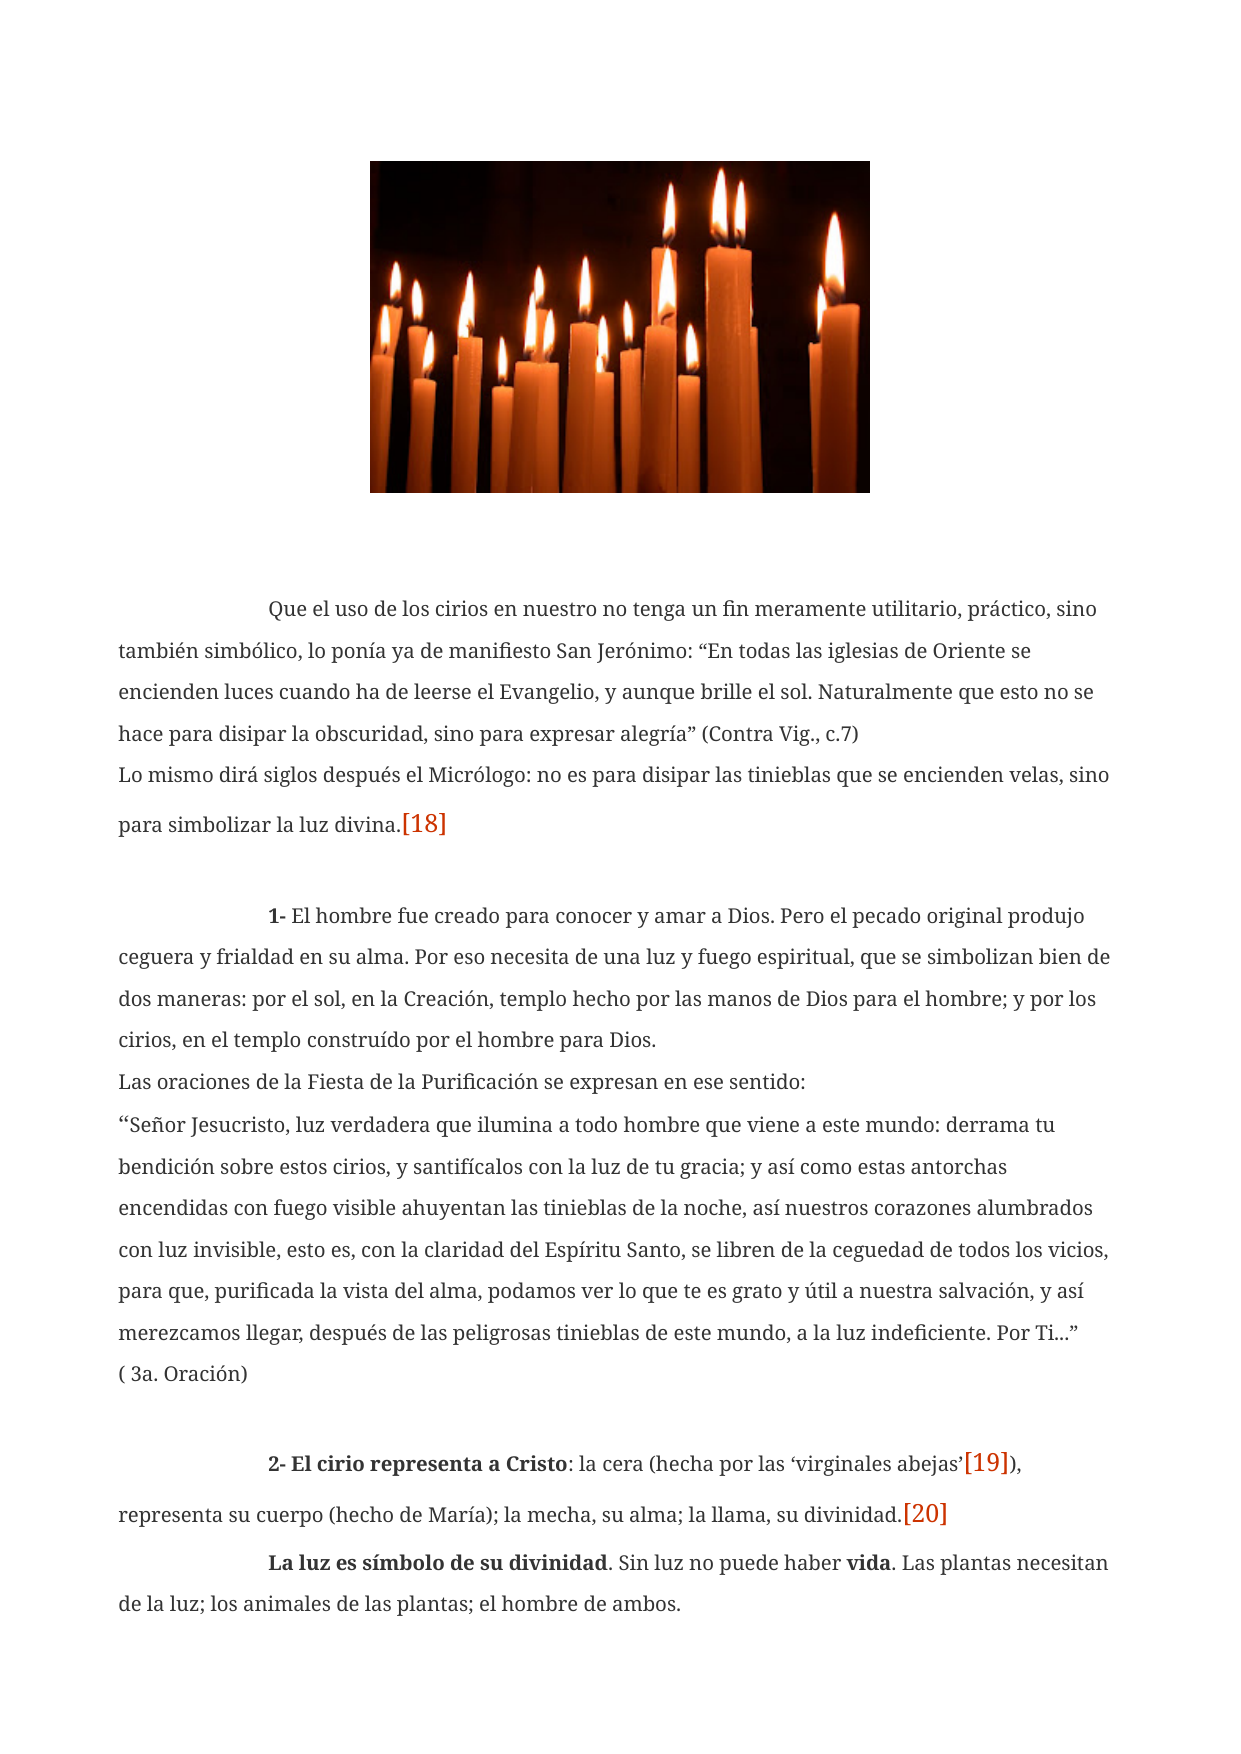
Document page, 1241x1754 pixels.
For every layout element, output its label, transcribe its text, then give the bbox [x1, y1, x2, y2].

text Las oraciones de la Fiesta de la Purificación se expresan en ese sentido: [118, 1068, 1122, 1095]
text “Señor Jesucristo, luz verdadera que ilumina a todo hombre que viene a este mundo: derrama tu bendición sobre estos cirios, y santifícalos con la luz de tu gracia; y así como estas antorchas encendidas con fuego visible ahuyentan las tinieblas de la noche, así nuestros corazones alumbrados con luz invisible, esto es, con la claridad del Espíritu Santo, se libren de la ceguedad de todos los vicios, para que, purificada la vista del alma, podamos ver lo que te es grato y útil a nuestra salvación, y así merezcamos llegar, después de las peligrosas tinieblas de este mundo, a la luz indeficiente. Por Ti...” ( 3a. Oración) [118, 1109, 1122, 1388]
text Que el uso de los cirios en nuestro no tenga un fin meramente utilitario, práctico, sino también simbólico, lo ponía ya de manifiesto San Jerónimo: “En todas las iglesias de Oriente se encienden luces cuando ha de leerse el Evangelio, y aunque brille el sol. Naturalmente que esto no se hace para disipar la obscuridad, sino para expresar alegría” (Contra Vig., c.7) [118, 593, 1122, 747]
text 1- El hombre fue creado para conocer y amar a Dios. Pero el pecado original produjo ceguera y frialdad en su alma. Por eso necesita de una luz y fuego espiritual, que se simbolizan bien de dos maneras: por el sol, en la Creación, templo hecho por las manos de Dios para el hombre; y por los cirios, en el templo construído por el hombre para Dios. [118, 900, 1122, 1054]
text La luz es símbolo de su divinidad. Sin luz no puede haber vida. Las plantas necesitan de la luz; los animales de las plantas; el hombre de ambos. [118, 1547, 1122, 1618]
text 2- El cirio representa a Cristo: la cera (hecha por las ‘virginales abejas’[19]), representa su cuerpo (hecho de María); la mecha, su alma; la llama, su divinidad.[20] [118, 1445, 1122, 1530]
text Lo mismo dirá siglos después el Micrólogo: no es para disipar las tinieblas que se encienden velas, sino para simbolizar la luz divina.[18] [118, 761, 1122, 840]
picture [370, 161, 870, 493]
